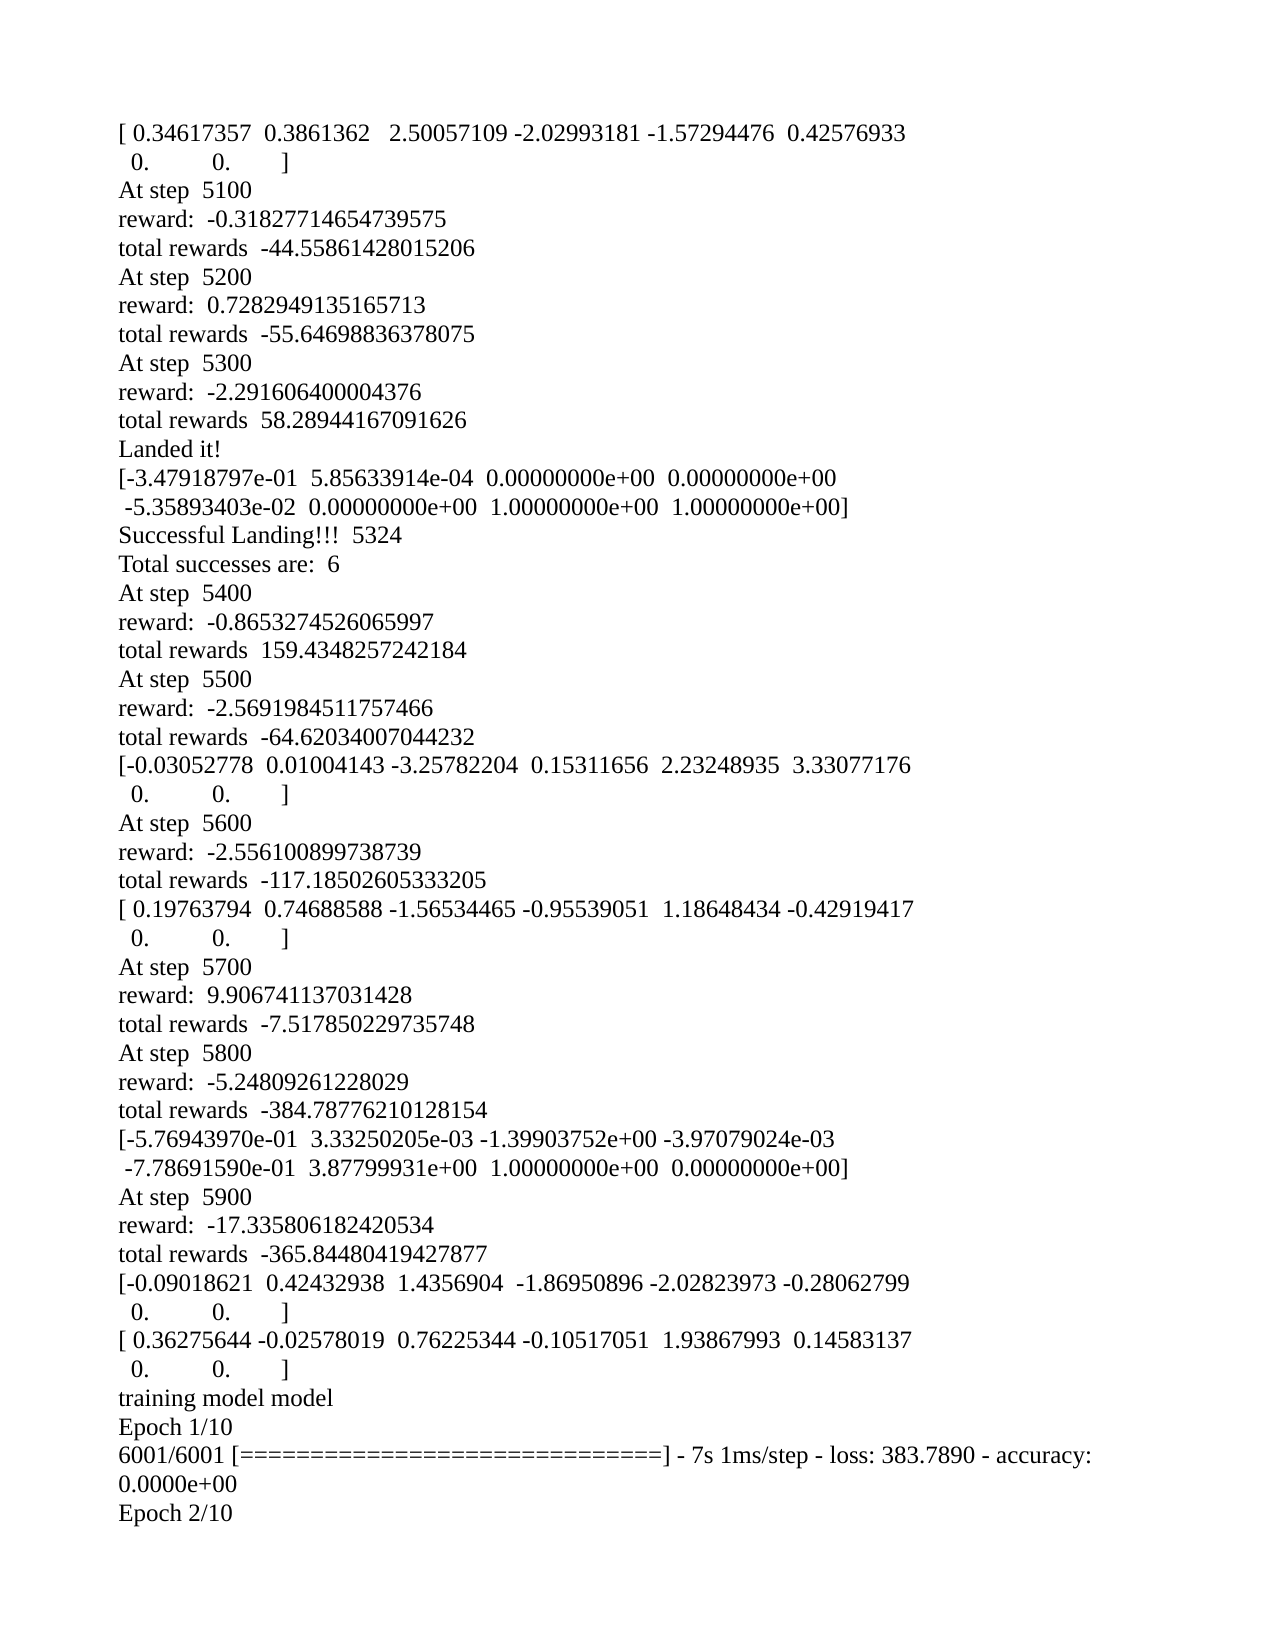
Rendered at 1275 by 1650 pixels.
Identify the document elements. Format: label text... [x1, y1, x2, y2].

text At step 5700 [118, 952, 1157, 981]
text 6001/6001 [==============================] - 7s 1ms/step - loss: 383.7890 - accuracy: 0.0000e+00 [118, 1441, 1157, 1498]
text reward: -17.335806182420534 [118, 1211, 1157, 1239]
text [-5.76943970e-01 3.33250205e-03 -1.39903752e+00 -3.97079024e-03 [118, 1124, 1157, 1153]
text reward: -2.291606400004376 [118, 377, 1157, 406]
text At step 5300 [118, 348, 1157, 377]
text 0. 0. ] [118, 779, 1157, 808]
text At step 5400 [118, 578, 1157, 607]
text At step 5800 [118, 1038, 1157, 1067]
text -7.78691590e-01 3.87799931e+00 1.00000000e+00 0.00000000e+00] [118, 1153, 1157, 1182]
text total rewards 58.28944167091626 [118, 406, 1157, 434]
text reward: -0.31827714654739575 [118, 204, 1157, 233]
text Epoch 2/10 [118, 1498, 1157, 1527]
text total rewards -55.64698836378075 [118, 319, 1157, 348]
text total rewards -7.517850229735748 [118, 1009, 1157, 1038]
text At step 5100 [118, 176, 1157, 204]
text 0. 0. ] [118, 1354, 1157, 1383]
text [ 0.34617357 0.3861362 2.50057109 -2.02993181 -1.57294476 0.42576933 [118, 118, 1157, 147]
text total rewards -117.18502605333205 [118, 866, 1157, 894]
text Successful Landing!!! 5324 [118, 521, 1157, 549]
text total rewards -365.84480419427877 [118, 1239, 1157, 1268]
text total rewards -64.62034007044232 [118, 722, 1157, 751]
text [-0.09018621 0.42432938 1.4356904 -1.86950896 -2.02823973 -0.28062799 [118, 1268, 1157, 1297]
text reward: -5.24809261228029 [118, 1067, 1157, 1096]
text [-3.47918797e-01 5.85633914e-04 0.00000000e+00 0.00000000e+00 [118, 463, 1157, 492]
text training model model [118, 1383, 1157, 1412]
text reward: -0.8653274526065997 [118, 607, 1157, 636]
text -5.35893403e-02 0.00000000e+00 1.00000000e+00 1.00000000e+00] [118, 492, 1157, 521]
text [-0.03052778 0.01004143 -3.25782204 0.15311656 2.23248935 3.33077176 [118, 751, 1157, 779]
text Landed it! [118, 434, 1157, 463]
text reward: 0.7282949135165713 [118, 291, 1157, 319]
text reward: -2.5691984511757466 [118, 693, 1157, 722]
text At step 5900 [118, 1182, 1157, 1211]
text reward: -2.556100899738739 [118, 837, 1157, 866]
text reward: 9.906741137031428 [118, 981, 1157, 1009]
text At step 5500 [118, 664, 1157, 693]
text total rewards -44.55861428015206 [118, 233, 1157, 262]
text [ 0.19763794 0.74688588 -1.56534465 -0.95539051 1.18648434 -0.42919417 [118, 894, 1157, 923]
text total rewards 159.4348257242184 [118, 636, 1157, 664]
text total rewards -384.78776210128154 [118, 1096, 1157, 1124]
text Epoch 1/10 [118, 1412, 1157, 1441]
text 0. 0. ] [118, 1297, 1157, 1326]
text Total successes are: 6 [118, 549, 1157, 578]
text 0. 0. ] [118, 923, 1157, 952]
text [ 0.36275644 -0.02578019 0.76225344 -0.10517051 1.93867993 0.14583137 [118, 1326, 1157, 1354]
text At step 5600 [118, 808, 1157, 837]
text At step 5200 [118, 262, 1157, 291]
text 0. 0. ] [118, 147, 1157, 176]
